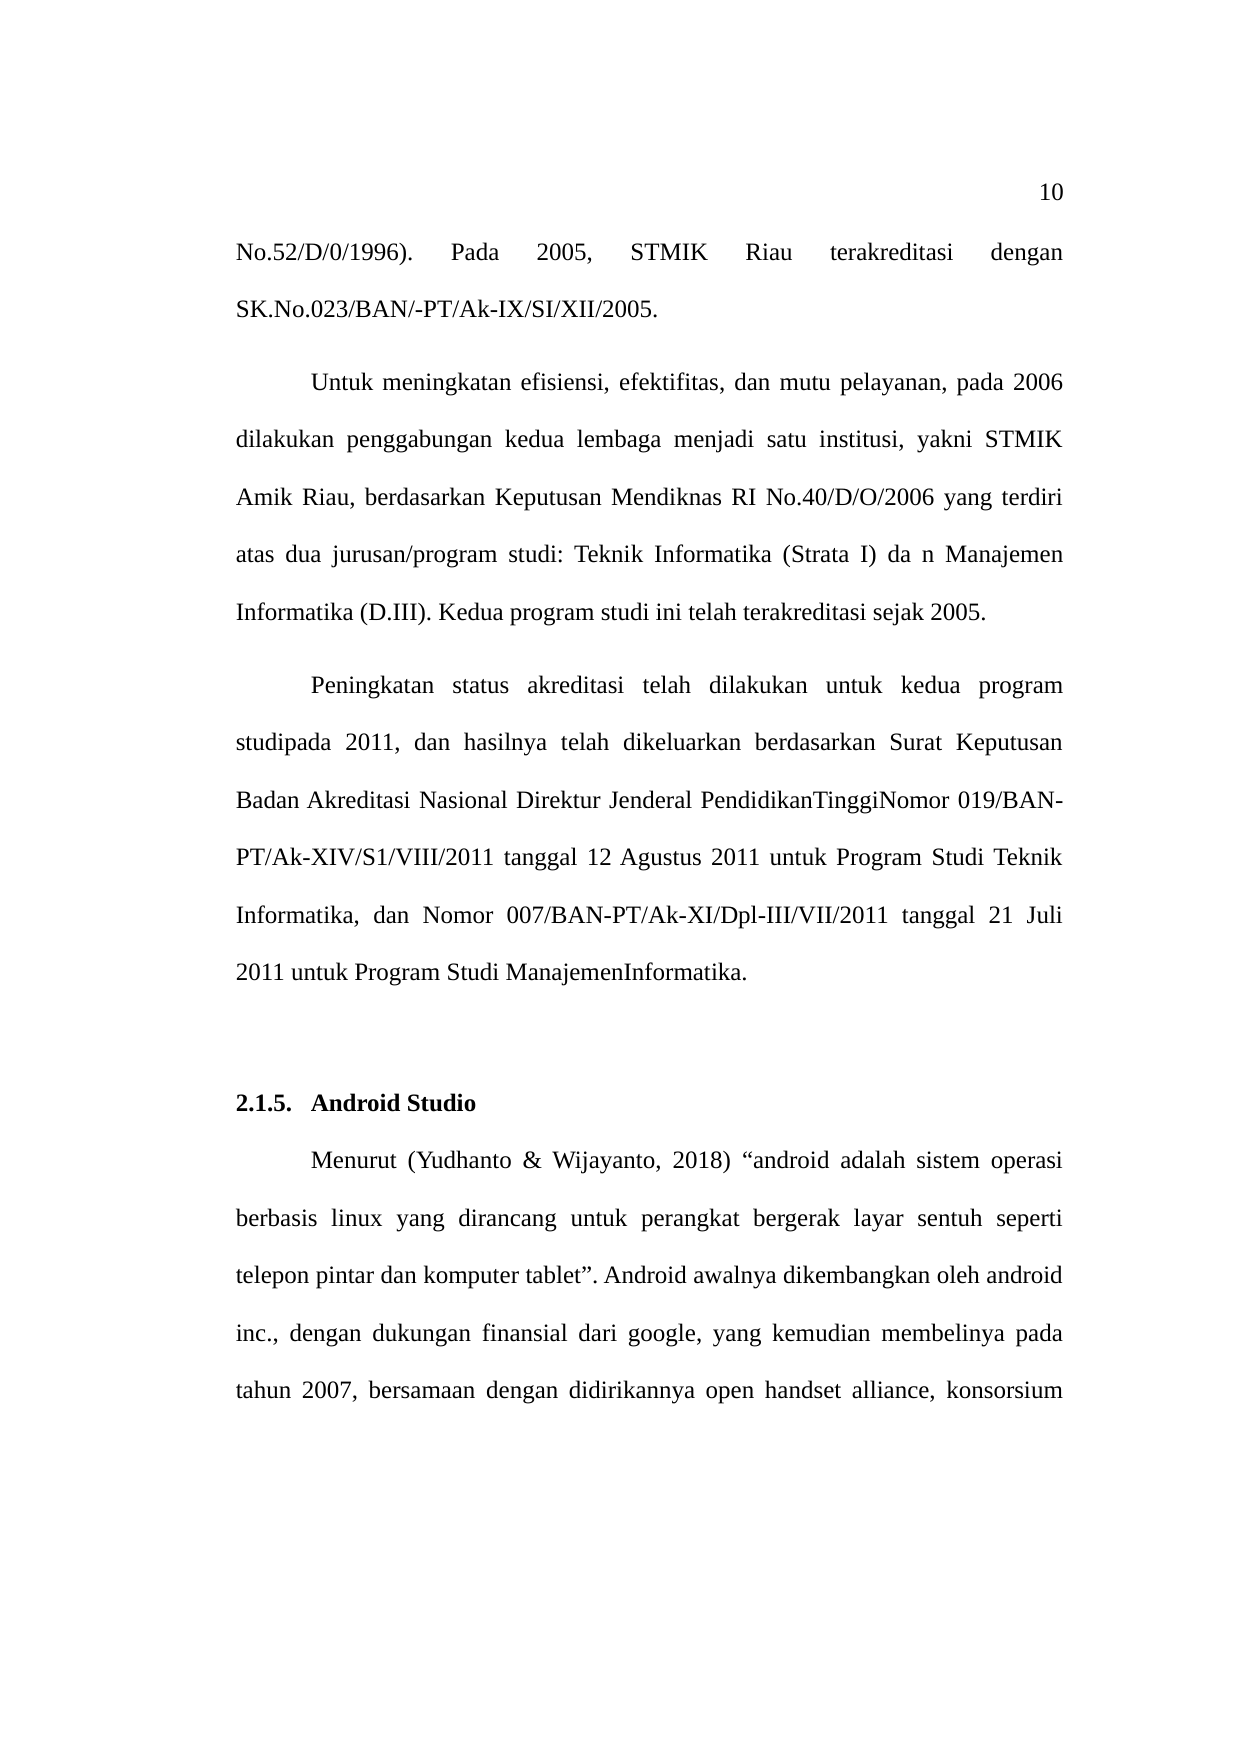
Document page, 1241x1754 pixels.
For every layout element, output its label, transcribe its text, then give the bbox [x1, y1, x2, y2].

text Peningkatan status akreditasi telah dilakukan untuk kedua program studipada 2011, dan hasilnya telah dikeluarkan berdasarkan Surat Keputusan Badan Akreditasi Nasional Direktur Jenderal PendidikanTinggiNomor 019/BAN-PT/Ak-XIV/S1/VIII/2011 tanggal 12 Agustus 2011 untuk Program Studi Teknik Informatika, dan Nomor 007/BAN-PT/Ak-XI/Dpl-III/VII/2011 tanggal 21 Juli 2011 untuk Program Studi ManajemenInformatika. [236, 670, 1063, 986]
text No.52/D/0/1996). Pada 2005, STMIK Riau terakreditasi dengan SK.No.023/BAN/-PT/Ak-IX/SI/XII/2005. [236, 237, 1063, 323]
text 2.1.5. Android Studio [236, 1088, 1063, 1117]
text Menurut (Yudhanto & Wijayanto, 2018) “android adalah sistem operasi berbasis linux yang dirancang untuk perangkat bergerak layar sentuh seperti telepon pintar dan komputer tablet”. Android awalnya dikembangkan oleh android inc., dengan dukungan finansial dari google, yang kemudian membelinya pada tahun 2007, bersamaan dengan didirikannya open handset alliance, konsorsium [236, 1145, 1063, 1404]
text Untuk meningkatan efisiensi, efektifitas, dan mutu pelayanan, pada 2006 dilakukan penggabungan kedua lembaga menjadi satu institusi, yakni STMIK Amik Riau, berdasarkan Keputusan Mendiknas RI No.40/D/O/2006 yang terdiri atas dua jurusan/program studi: Teknik Informatika (Strata I) da n Manajemen Informatika (D.III). Kedua program studi ini telah terakreditasi sejak 2005. [236, 367, 1063, 625]
